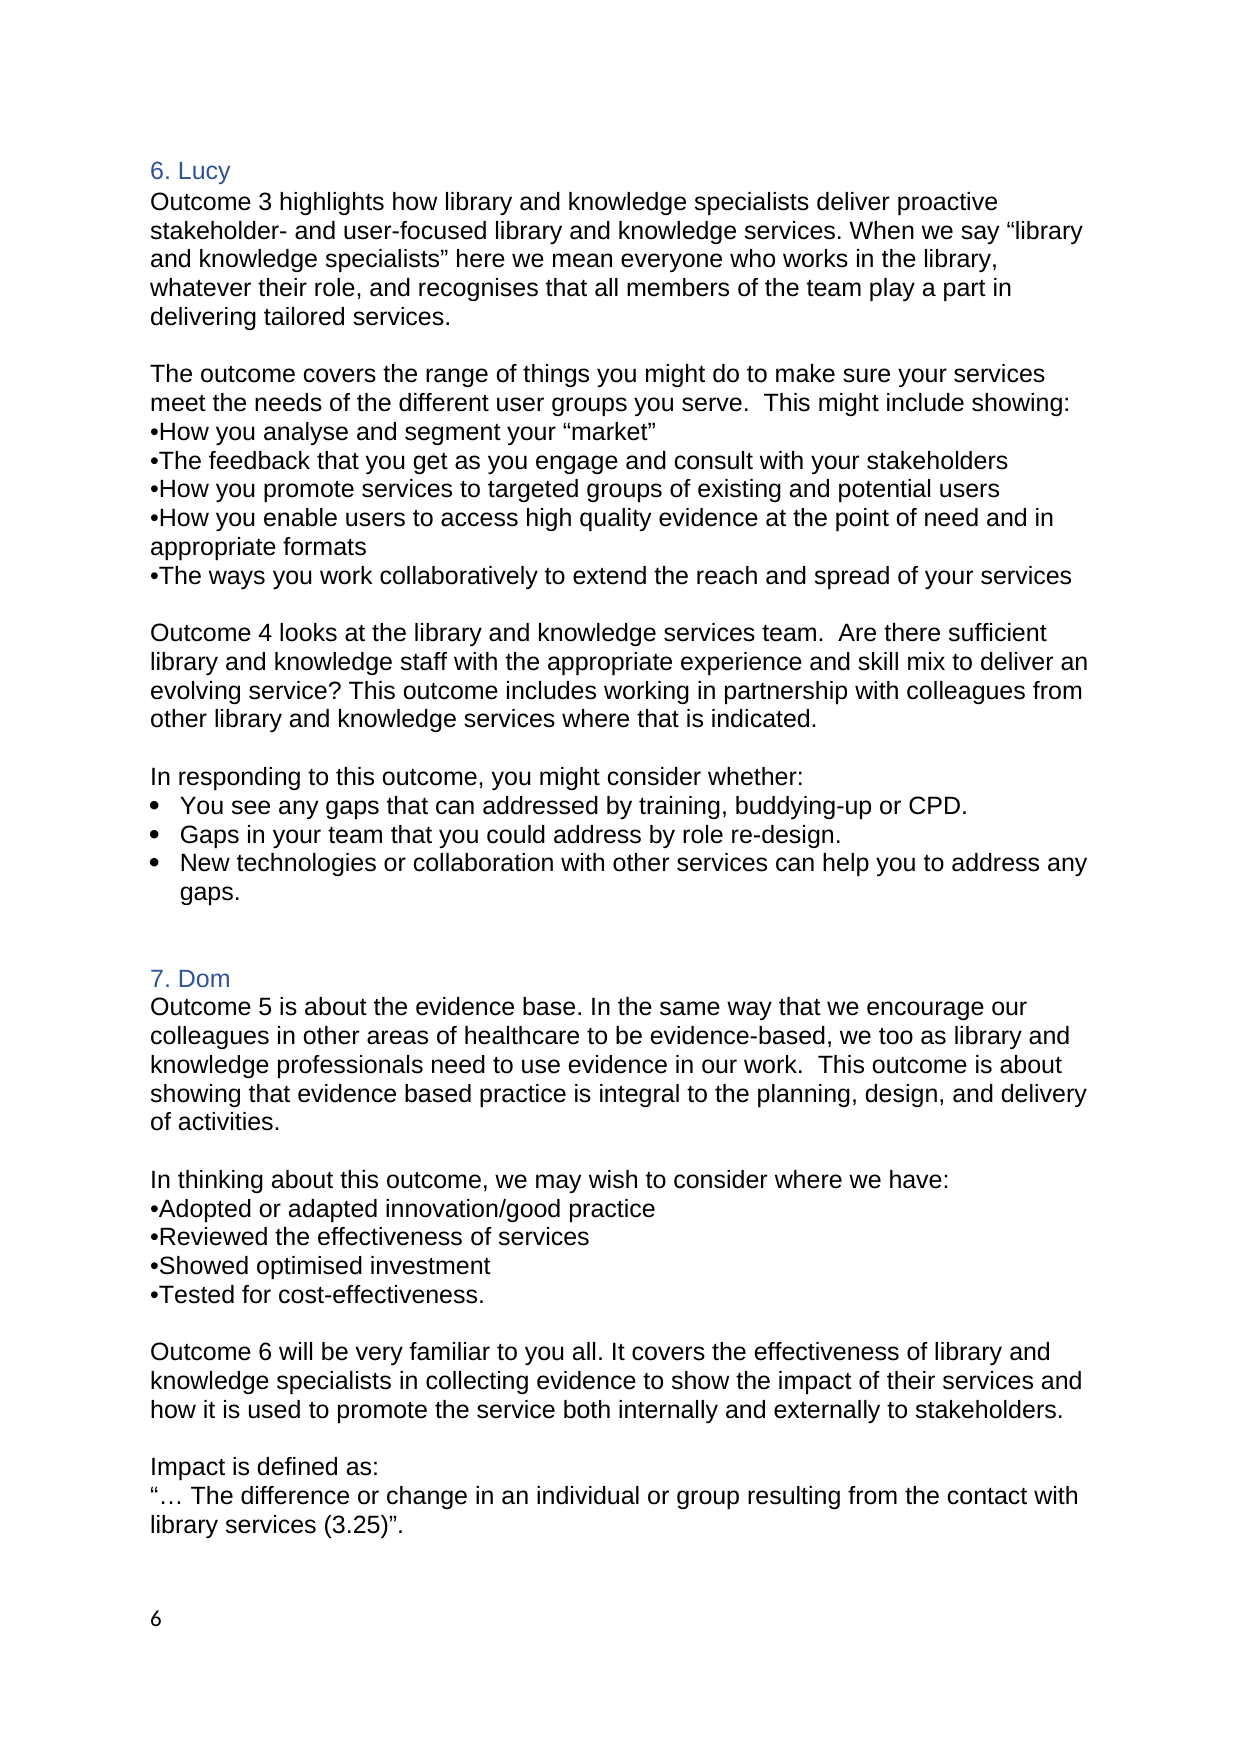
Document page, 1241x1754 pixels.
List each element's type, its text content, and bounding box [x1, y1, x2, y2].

text •The ways you work collaboratively to extend the reach and spread of your services [150, 561, 1090, 589]
text Outcome 3 highlights how library and knowledge specialists deliver proactive stakeholder- and user-focused library and knowledge services. When we say “library and knowledge specialists” here we mean everyone who works in the library, whatever their role, and recognises that all members of the team play a part in delivering tailored services. [150, 187, 1090, 331]
list New technologies or collaboration with other services can help you to address any gaps. [150, 848, 1090, 906]
list Gaps in your team that you could address by role re-design. [150, 819, 1090, 848]
text In thinking about this outcome, we may wish to consider where we have: ​ [150, 1165, 1090, 1193]
text •Reviewed the effectiveness of services ​ [150, 1222, 1090, 1251]
text ​ [150, 1136, 1090, 1165]
text •How you enable users to access high quality evidence at the point of need and in appropriate formats [150, 503, 1090, 561]
text Outcome 5 is about the evidence base. In the same way that we encourage our colleagues in other areas of healthcare to be evidence-based, we too as library and knowledge professionals need to use evidence in our work. This outcome is about showing that evidence based practice is integral to the planning, design, and delivery of activities. [150, 992, 1090, 1136]
text The outcome covers the range of things you might do to make sure your services meet the needs of the different user groups you serve. This might include showing: [150, 359, 1090, 417]
text ​ [150, 1423, 1090, 1452]
text •Adopted or adapted innovation/good practice ​ [150, 1193, 1090, 1222]
text Impact is defined as: ​ [150, 1452, 1090, 1481]
text “… The difference or change in an individual or group resulting from the contact with library services (3.25)”. ​ [150, 1481, 1090, 1538]
text •Tested for cost-effectiveness. [150, 1280, 1090, 1308]
text Outcome 6 will be very familiar to you all. It covers the effectiveness of library and knowledge specialists in collecting evidence to show the impact of their services and how it is used to promote the service both internally and externally to stakeholders. ​ [150, 1337, 1090, 1423]
text •How you promote services to targeted groups of existing and potential users [150, 474, 1090, 503]
text Outcome 4 looks at the library and knowledge services team. Are there sufficient library and knowledge staff with the appropriate experience and skill mix to deliver an evolving service? This outcome includes working in partnership with colleagues from other library and knowledge services where that is indicated. [150, 618, 1090, 733]
text •The feedback that you get as you engage and consult with your stakeholders [150, 446, 1090, 474]
subtitle 6. Lucy [150, 156, 1090, 185]
text ​ [150, 935, 1090, 963]
text •Showed optimised investment ​ [150, 1251, 1090, 1280]
text •How you analyse and segment your “market” [150, 417, 1090, 446]
list You see any gaps that can addressed by training, buddying-up or CPD. [150, 791, 1090, 819]
text ​ [150, 1538, 1090, 1567]
text ​7. Dom [150, 963, 1090, 992]
text In responding to this outcome, you might consider whether: [150, 762, 1090, 791]
